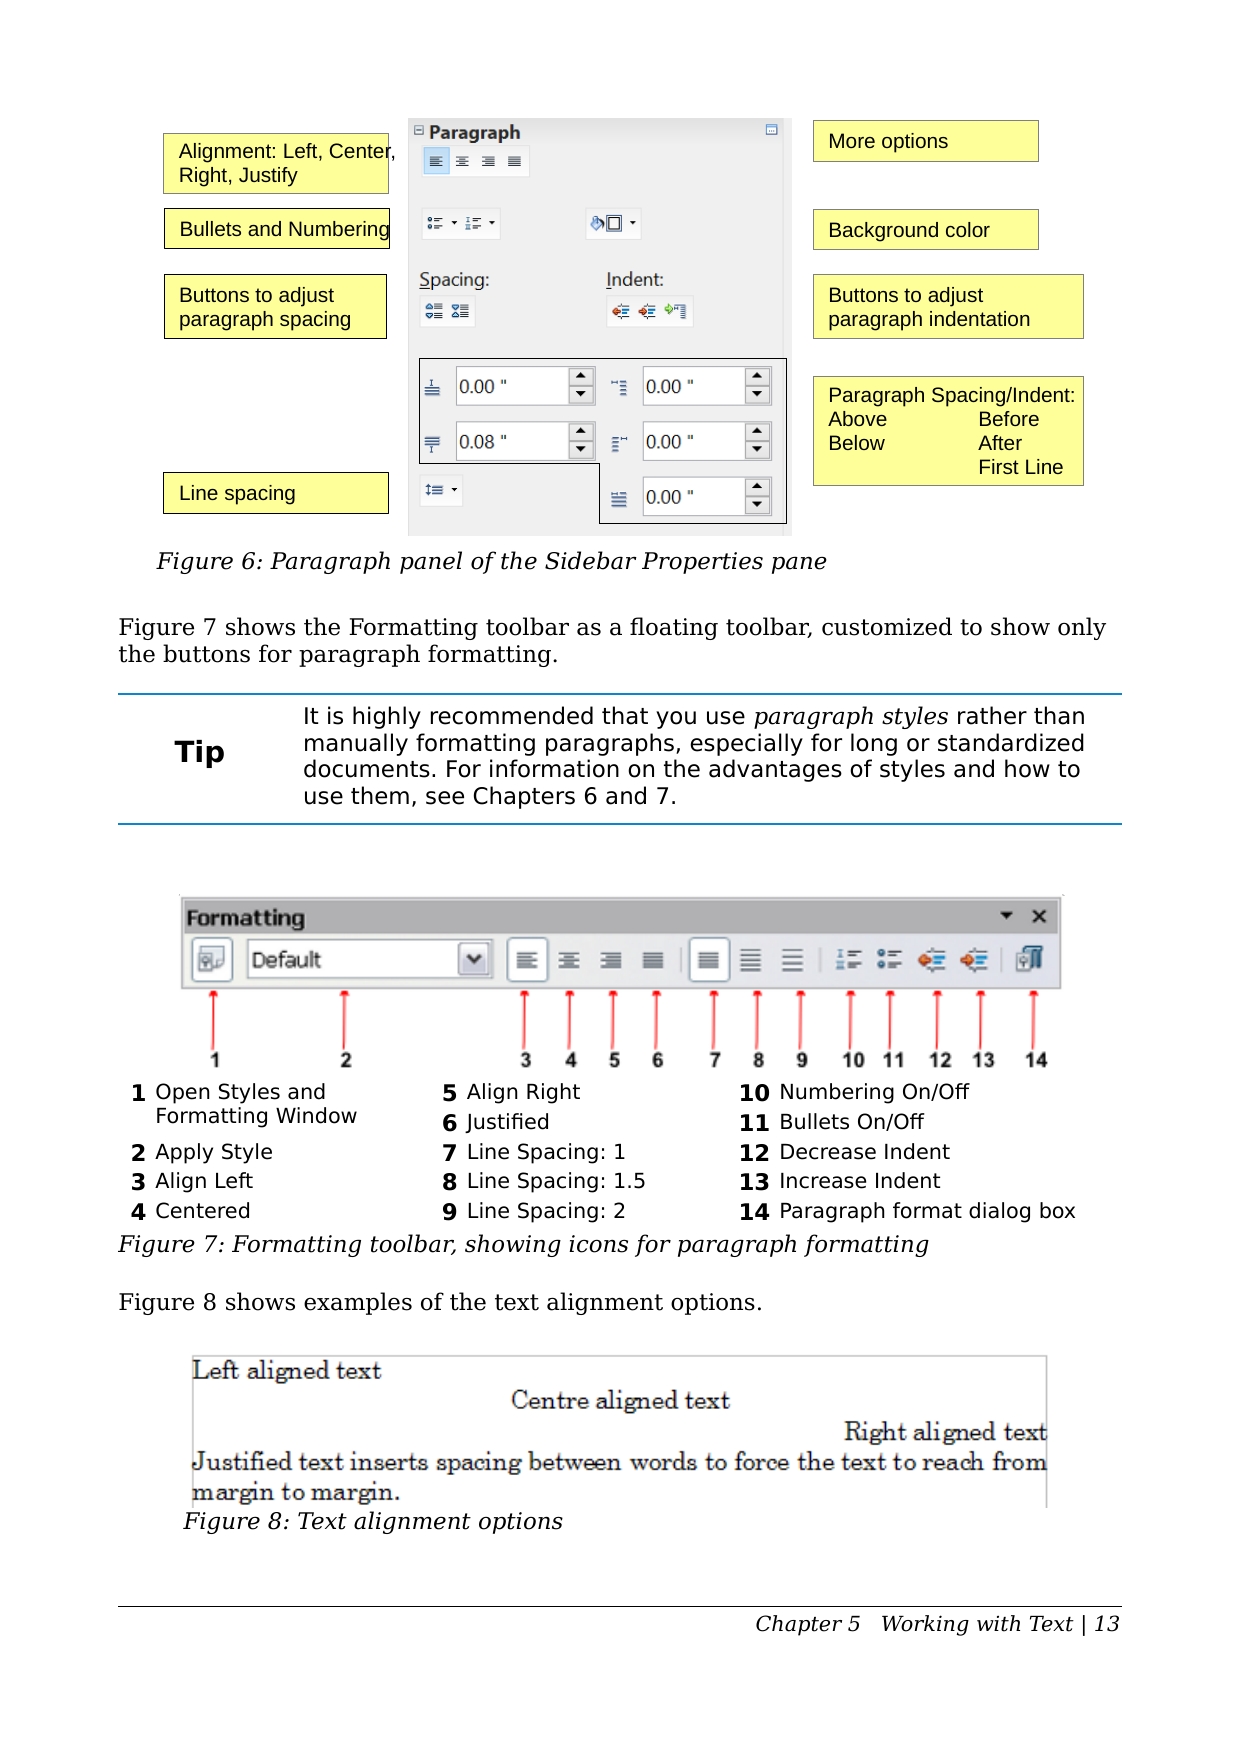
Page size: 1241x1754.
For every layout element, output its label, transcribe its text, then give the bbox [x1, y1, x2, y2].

table_cell Increase Indent [773, 1166, 1125, 1196]
table_cell Decrease Indent [773, 1137, 1125, 1166]
table_header 1 [118, 1077, 149, 1107]
table_header It is highly recommended that you use paragraph styles rather than manually formatting paragraphs, especially for long or standardized documents. For information on the advantages of styles and how to use them, see Chapters 6 and 7. [281, 695, 1122, 823]
table_header Tip [118, 695, 281, 823]
table_cell 12 [723, 1137, 773, 1166]
table_header Numbering On/Off [773, 1077, 1125, 1107]
table_cell [118, 1107, 149, 1137]
table_cell Centered [149, 1196, 416, 1226]
table_cell 4 [118, 1196, 149, 1226]
text Figure 7: Formatting toolbar, showing icons for paragraph formatting [118, 1232, 1125, 1258]
table_cell Paragraph format dialog box [773, 1196, 1125, 1226]
table_cell 6 [416, 1107, 461, 1137]
table_cell Line Spacing: 1 [461, 1137, 723, 1166]
table_cell Apply Style [149, 1137, 416, 1166]
table_header Open Styles and Formatting Window [149, 1077, 416, 1137]
picture [178, 894, 1065, 1071]
table_cell 11 [723, 1107, 773, 1137]
table_cell Bullets On/Off [773, 1107, 1125, 1137]
table_cell Line Spacing: 1.5 [461, 1166, 723, 1196]
table_cell 8 [416, 1166, 461, 1196]
table_cell Justified [461, 1107, 723, 1137]
table_cell 13 [723, 1166, 773, 1196]
table_cell 14 [723, 1196, 773, 1226]
picture [183, 1347, 1057, 1508]
table_cell Align Left [149, 1166, 416, 1196]
text Figure 8: Text alignment options [183, 1508, 1057, 1534]
table_cell 9 [416, 1196, 461, 1226]
table_cell 7 [416, 1137, 461, 1166]
text Figure 8 shows examples of the text alignment options. [118, 1289, 1122, 1316]
table_cell 3 [118, 1166, 149, 1196]
table_header 10 [723, 1077, 773, 1107]
table_header 5 [416, 1077, 461, 1107]
table_cell 2 [118, 1137, 149, 1166]
text Figure 7 shows the Formatting toolbar as a floating toolbar, customized to show only the buttons for paragraph formatting. [118, 614, 1122, 667]
picture [408, 118, 792, 536]
text Figure 6: Paragraph panel of the Sidebar Properties pane [157, 548, 1084, 575]
table_header Align Right [461, 1077, 723, 1107]
table_cell Line Spacing: 2 [461, 1196, 723, 1226]
